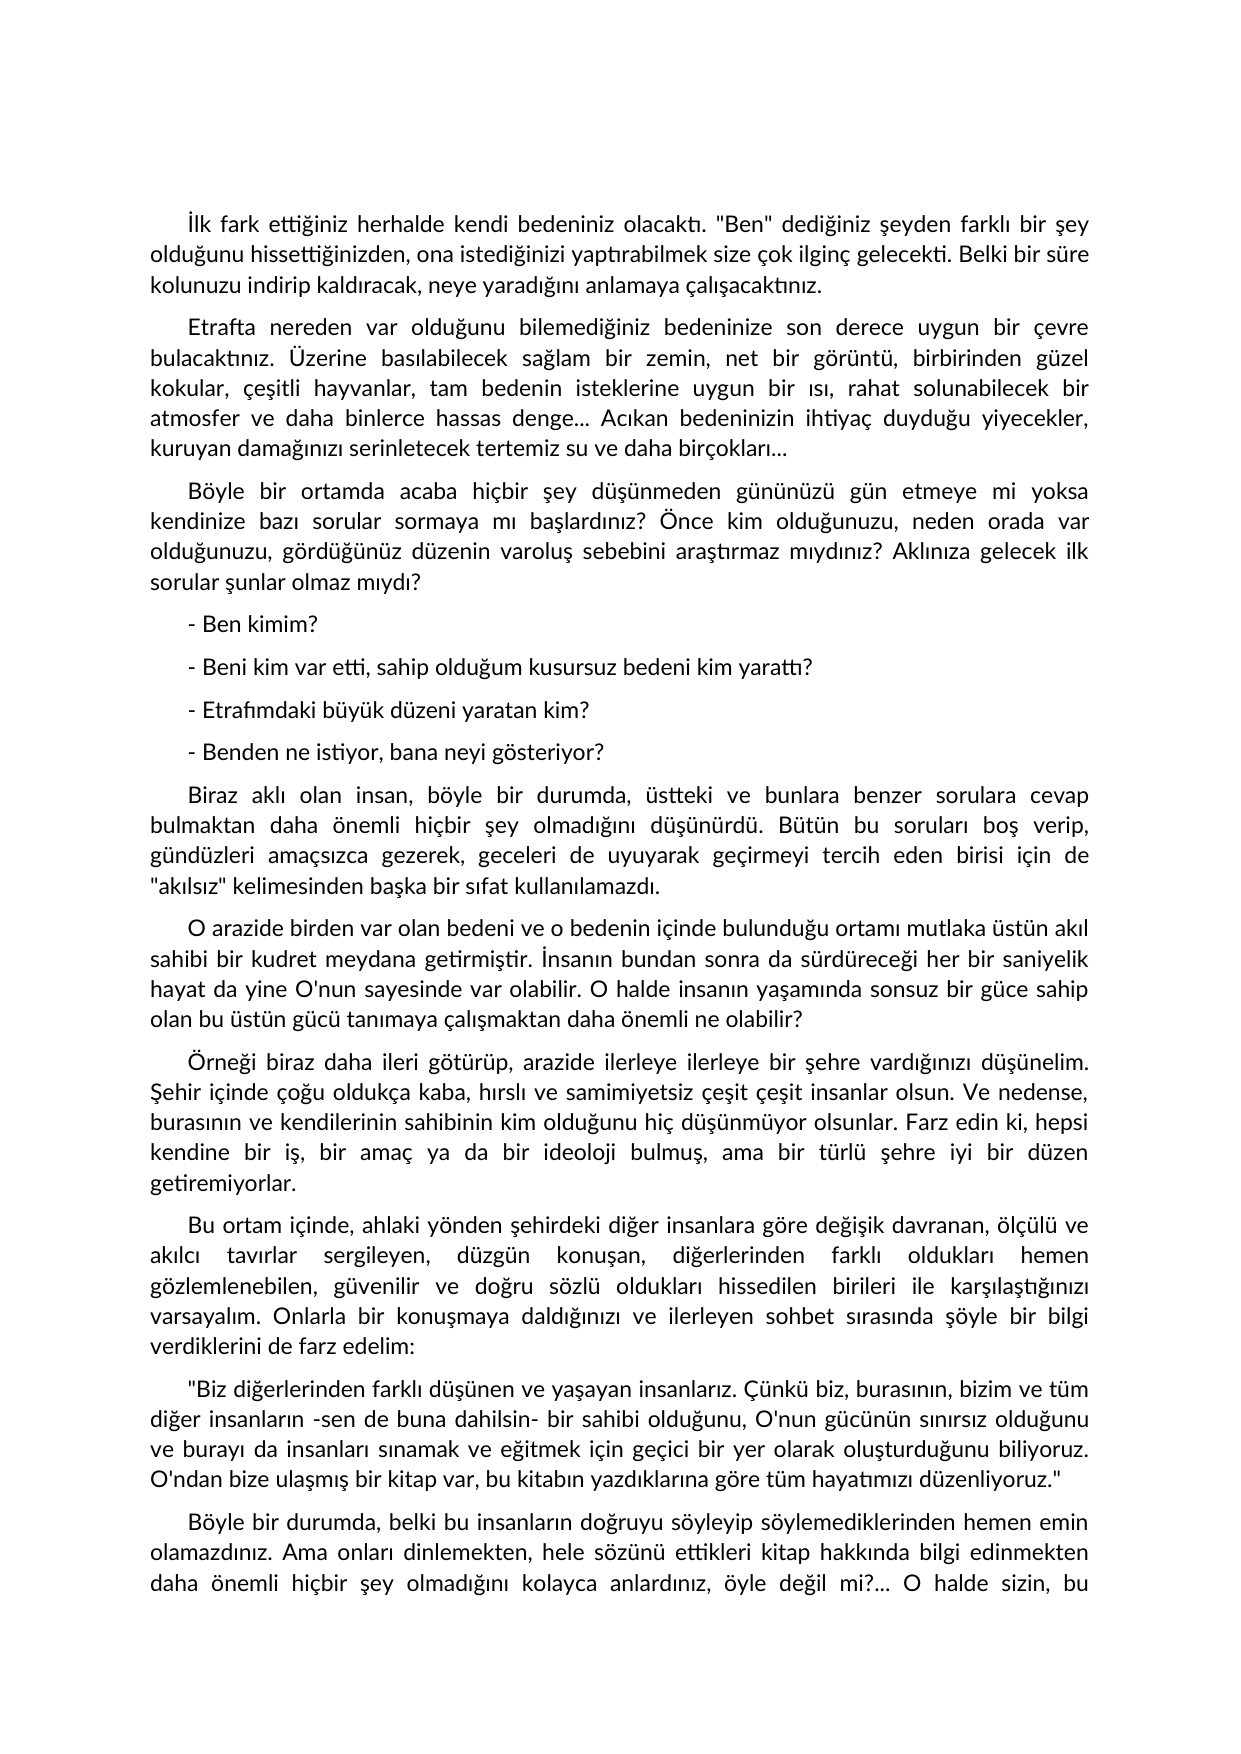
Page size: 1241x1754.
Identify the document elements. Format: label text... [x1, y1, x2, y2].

text Etrafta nereden var olduğunu bilemediğiniz bedeninize son derece uygun bir çevre bulacaktınız. Üzerine basılabilecek sağlam bir zemin, net bir görüntü, birbirinden güzel kokular, çeşitli hayvanlar, tam bedenin isteklerine uygun bir ısı, rahat solunabilecek bir atmosfer ve daha binlerce hassas denge... Acıkan bedeninizin ihtiyaç duyduğu yiyecekler, kuruyan damağınızı serinletecek tertemiz su ve daha birçokları... [150, 313, 1090, 461]
text O arazide birden var olan bedeni ve o bedenin içinde bulunduğu ortamı mutlaka üstün akıl sahibi bir kudret meydana getirmiştir. İnsanın bundan sonra da sürdüreceği her bir saniyelik hayat da yine O'nun sayesinde var olabilir. O halde insanın yaşamında sonsuz bir güce sahip olan bu üstün gücü tanımaya çalışmaktan daha önemli ne olabilir? [150, 914, 1090, 1032]
text Bu ortam içinde, ahlaki yönden şehirdeki diğer insanlara göre değişik davranan, ölçülü ve akılcı tavırlar sergileyen, düzgün konuşan, diğerlerinden farklı oldukları hemen gözlemlenebilen, güvenilir ve doğru sözlü oldukları hissedilen birileri ile karşılaştığınızı varsayalım. Onlarla bir konuşmaya daldığınızı ve ilerleyen sohbet sırasında şöyle bir bilgi verdiklerini de farz edelim: [150, 1211, 1090, 1359]
text Biraz aklı olan insan, böyle bir durumda, üstteki ve bunlara benzer sorulara cevap bulmaktan daha önemli hiçbir şey olmadığını düşünürdü. Bütün bu soruları boş verip, gündüzleri amaçsızca gezerek, geceleri de uyuyarak geçirmeyi tercih eden birisi için de "akılsız" kelimesinden başka bir sıfat kullanılamazdı. [150, 781, 1090, 899]
text - Ben kimim? [150, 610, 1090, 637]
text Örneği biraz daha ileri götürüp, arazide ilerleye ilerleye bir şehre vardığınızı düşünelim. Şehir içinde çoğu oldukça kaba, hırslı ve samimiyetsiz çeşit çeşit insanlar olsun. Ve nedense, burasının ve kendilerinin sahibinin kim olduğunu hiç düşünmüyor olsunlar. Farz edin ki, hepsi kendine bir iş, bir amaç ya da bir ideoloji bulmuş, ama bir türlü şehre iyi bir düzen getiremiyorlar. [150, 1047, 1090, 1196]
text Böyle bir ortamda acaba hiçbir şey düşünmeden gününüzü gün etmeye mi yoksa kendinize bazı sorular sormaya mı başlardınız? Önce kim olduğunuzu, neden orada var olduğunuzu, gördüğünüz düzenin varoluş sebebini araştırmaz mıydınız? Aklınıza gelecek ilk sorular şunlar olmaz mıydı? [150, 477, 1090, 595]
text "Biz diğerlerinden farklı düşünen ve yaşayan insanlarız. Çünkü biz, burasının, bizim ve tüm diğer insanların -sen de buna dahilsin- bir sahibi olduğunu, O'nun gücünün sınırsız olduğunu ve burayı da insanları sınamak ve eğitmek için geçici bir yer olarak oluşturduğunu biliyoruz. O'ndan bize ulaşmış bir kitap var, bu kitabın yazdıklarına göre tüm hayatımızı düzenliyoruz." [150, 1374, 1090, 1493]
text - Beni kim var etti, sahip olduğum kusursuz bedeni kim yarattı? [150, 653, 1090, 680]
text Böyle bir durumda, belki bu insanların doğruyu söyleyip söylemediklerinden hemen emin olamazdınız. Ama onları dinlemekten, hele sözünü ettikleri kitap hakkında bilgi edinmekten daha önemli hiçbir şey olmadığını kolayca anlardınız, öyle değil mi?... O halde sizin, bu [150, 1508, 1090, 1596]
text İlk fark ettiğiniz herhalde kendi bedeniniz olacaktı. "Ben" dediğiniz şeyden farklı bir şey olduğunu hissettiğinizden, ona istediğinizi yaptırabilmek size çok ilginç gelecekti. Belki bir süre kolunuzu indirip kaldıracak, neye yaradığını anlamaya çalışacaktınız. [150, 210, 1090, 298]
text - Etrafımdaki büyük düzeni yaratan kim? [150, 695, 1090, 723]
text - Benden ne istiyor, bana neyi gösteriyor? [150, 738, 1090, 766]
